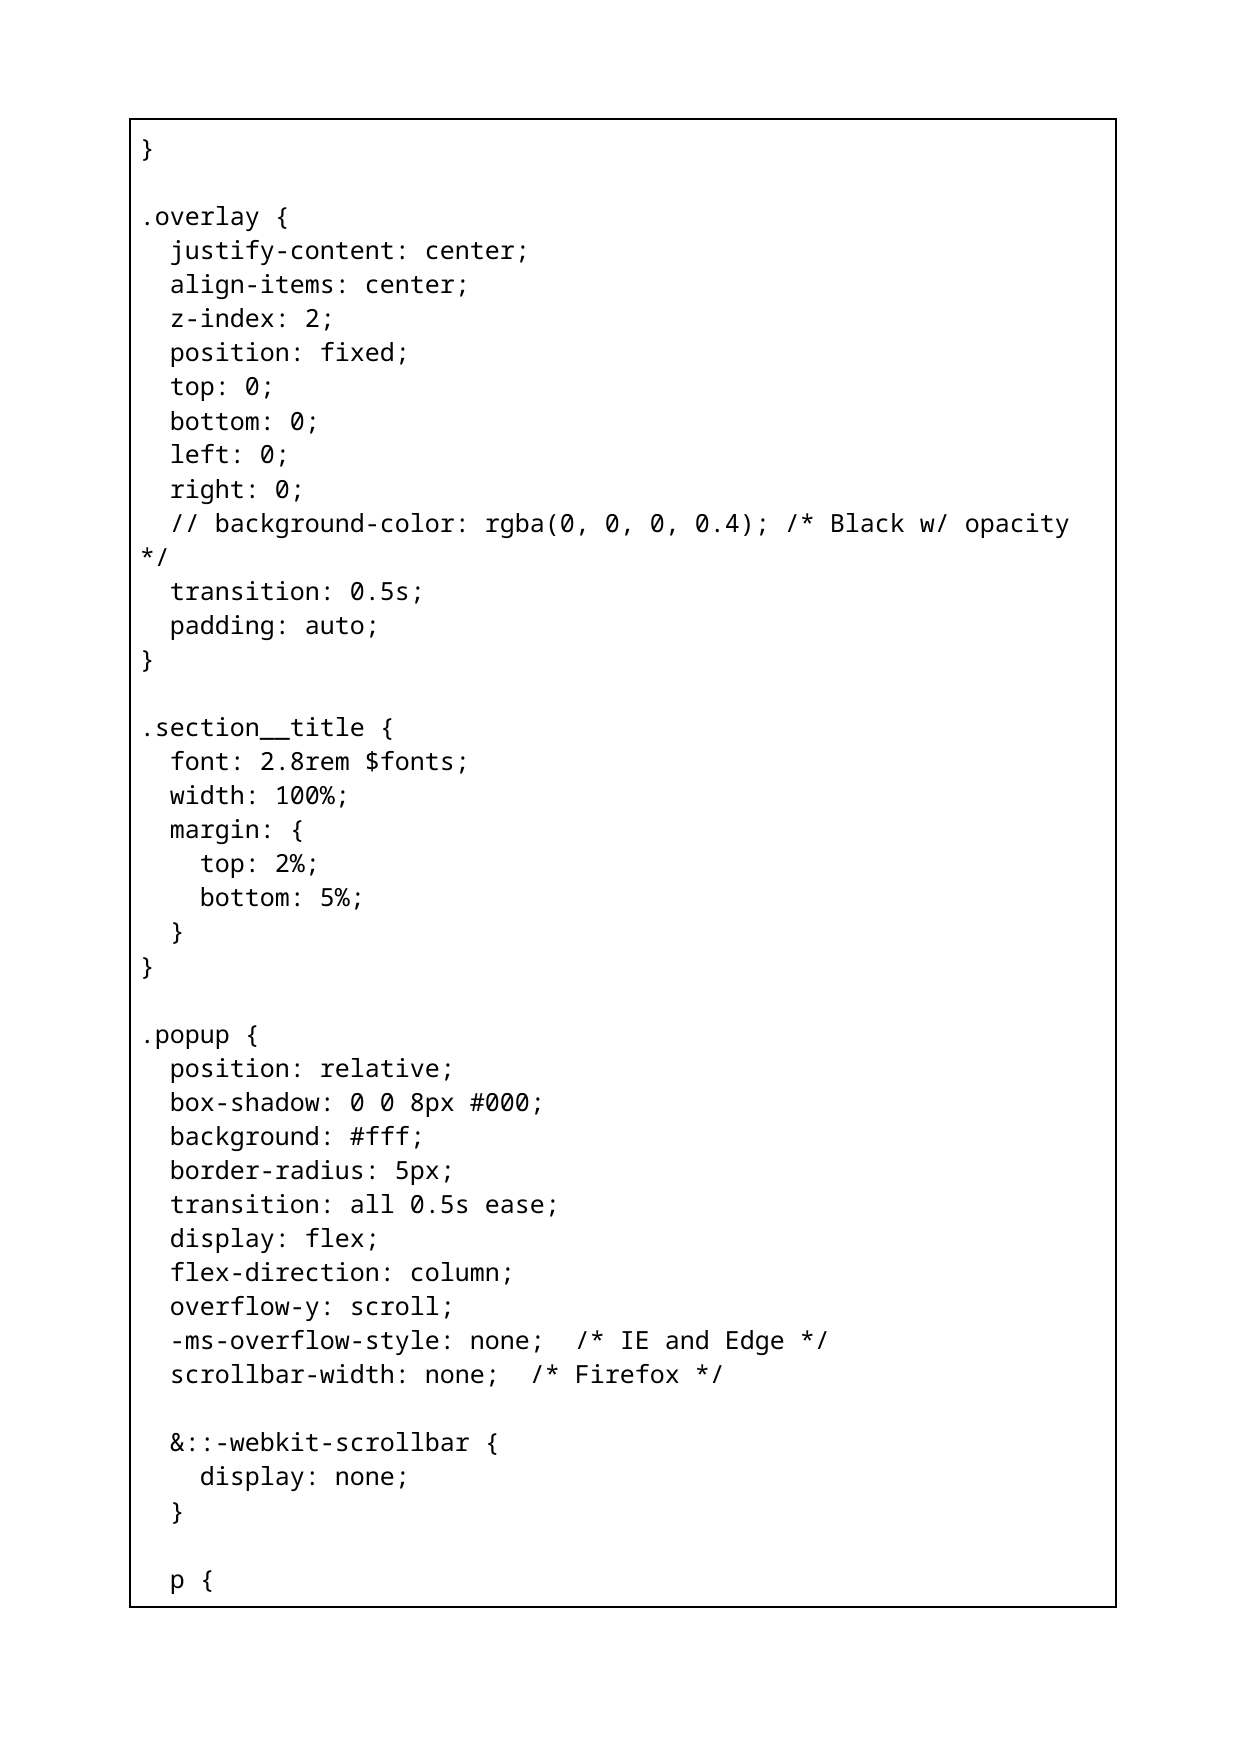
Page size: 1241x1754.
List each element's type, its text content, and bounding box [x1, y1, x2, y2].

table_cell } .overlay { justify-content: center; align-items: center; z-index: 2; position: fixed; top: 0; bottom: 0; left: 0; right: 0; // background-color: rgba(0, 0, 0, 0.4); /* Black w/ opacity */ transition: 0.5s; padding: auto; } .section__title { font: 2.8rem $fonts; width: 100%; margin: { top: 2%; bottom: 5%; } } .popup { position: relative; box-shadow: 0 0 8px #000; background: #fff; border-radius: 5px; transition: all 0.5s ease; display: flex; flex-direction: column; overflow-y: scroll; -ms-overflow-style: none; /* IE and Edge */ scrollbar-width: none; /* Firefox */ &::-webkit-scrollbar { display: none; } p { [131, 120, 1115, 1606]
